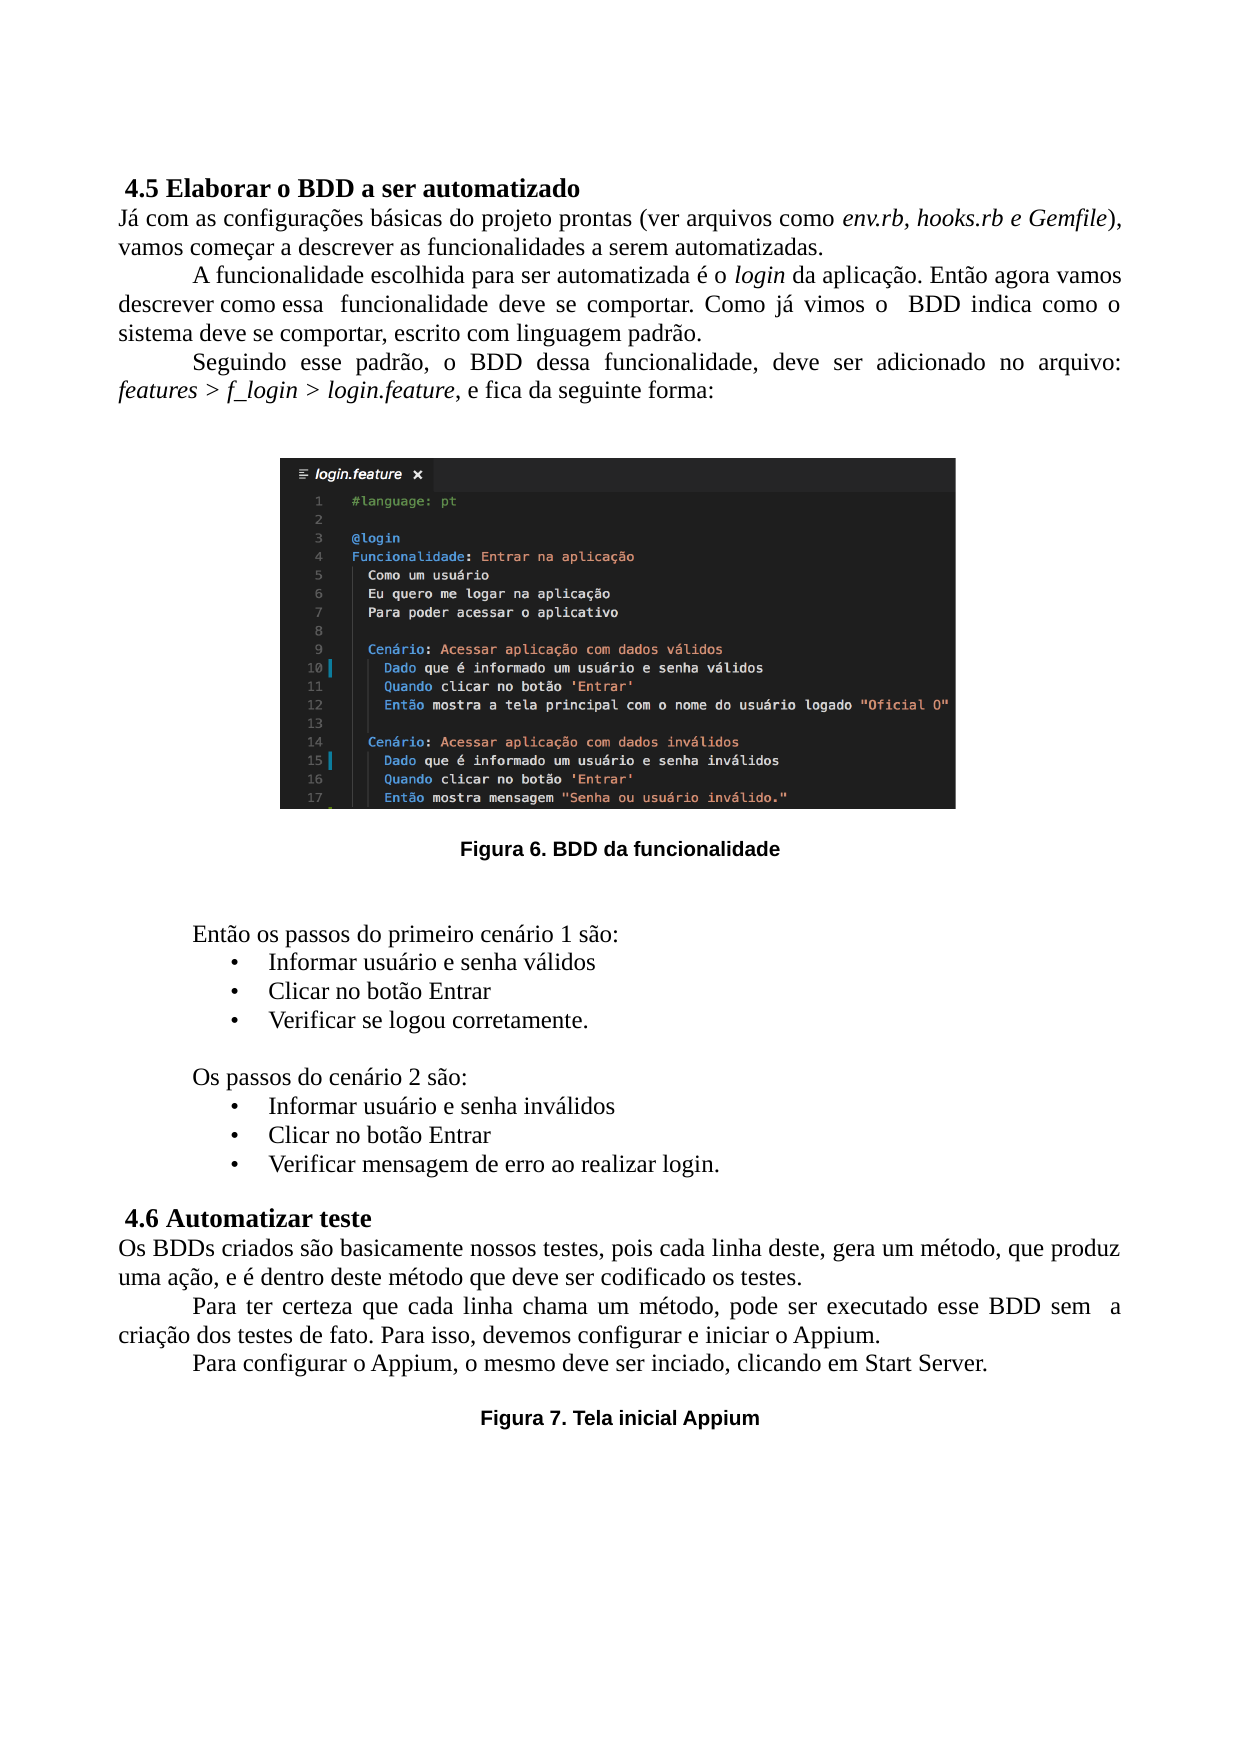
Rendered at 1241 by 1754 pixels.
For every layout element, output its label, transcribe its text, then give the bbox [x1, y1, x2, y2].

list Clicar no botão Entrar [231, 976, 1122, 1005]
text Já com as configurações básicas do projeto prontas (ver arquivos como env.rb, hooks.rb e Gemfile), vamos começar a descrever as funcionalidades a serem automatizadas. [118, 203, 1122, 260]
title Elaborar o BDD a ser automatizado [118, 172, 1122, 203]
text Os passos do cenário 2 são: [118, 1062, 1122, 1091]
text Para ter certeza que cada linha chama um método, pode ser executado esse BDD sem a criação dos testes de fato. Para isso, devemos configurar e iniciar o Appium. [118, 1291, 1122, 1348]
text Para configurar o Appium, o mesmo deve ser inciado, clicando em Start Server. [118, 1348, 1122, 1377]
picture [280, 458, 956, 809]
text Figura 6. BDD da funcionalidade [118, 837, 1122, 861]
title Automatizar teste [118, 1202, 1122, 1233]
text A funcionalidade escolhida para ser automatizada é o login da aplicação. Então agora vamos descrever como essa funcionalidade deve se comportar. Como já vimos o BDD indica como o sistema deve se comportar, escrito com linguagem padrão. [118, 260, 1122, 347]
list Verificar mensagem de erro ao realizar login. [231, 1149, 1122, 1177]
text Seguindo esse padrão, o BDD dessa funcionalidade, deve ser adicionado no arquivo: features > f_login > login.feature, e fica da seguinte forma: [118, 347, 1122, 404]
text Os BDDs criados são basicamente nossos testes, pois cada linha deste, gera um método, que produz uma ação, e é dentro deste método que deve ser codificado os testes. [118, 1233, 1122, 1291]
text Figura 7. Tela inicial Appium [118, 1406, 1122, 1430]
list Informar usuário e senha inválidos [231, 1091, 1122, 1120]
list Verificar se logou corretamente. [231, 1005, 1122, 1034]
text Então os passos do primeiro cenário 1 são: [118, 919, 1122, 947]
list Clicar no botão Entrar [231, 1120, 1122, 1149]
list Informar usuário e senha válidos [231, 947, 1122, 976]
